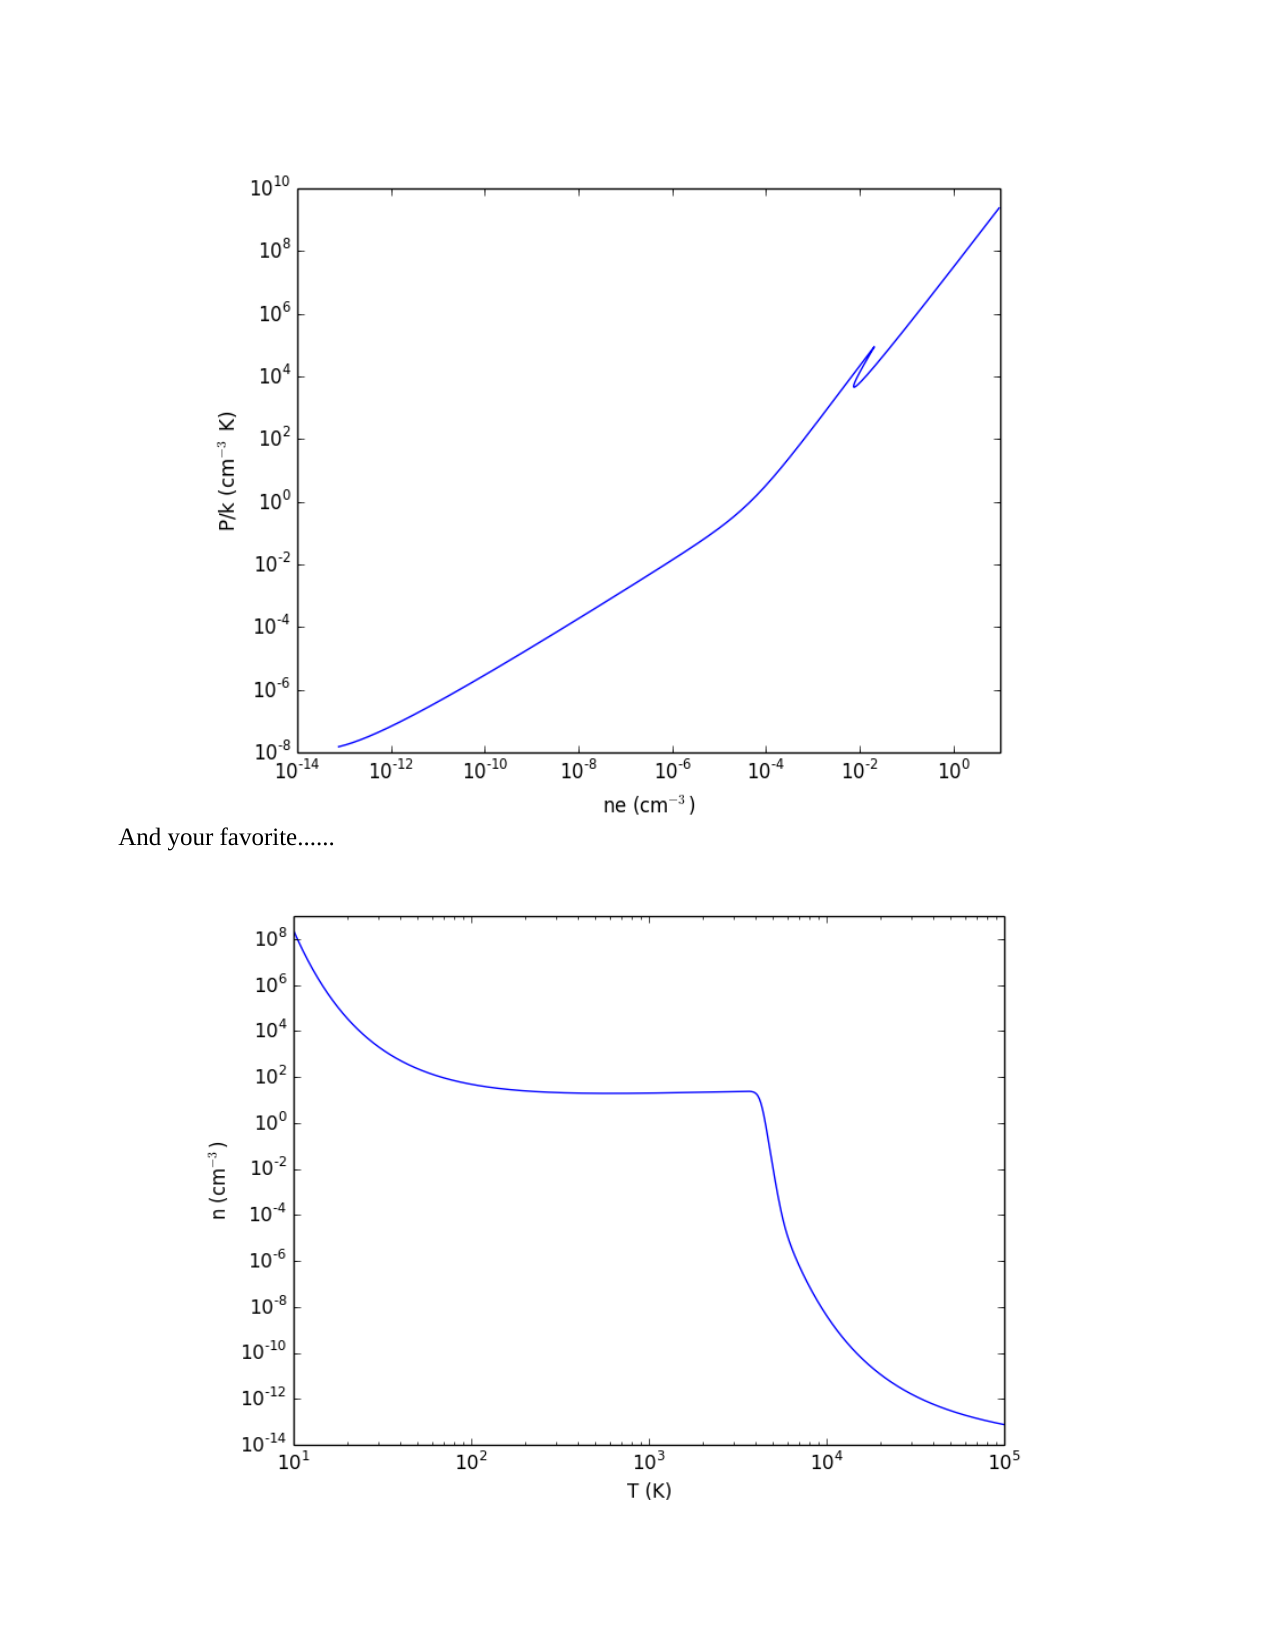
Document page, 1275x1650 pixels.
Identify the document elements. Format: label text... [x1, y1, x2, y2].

text And your favorite...... [118, 118, 1157, 851]
picture [184, 118, 1091, 823]
picture [180, 851, 1096, 1511]
